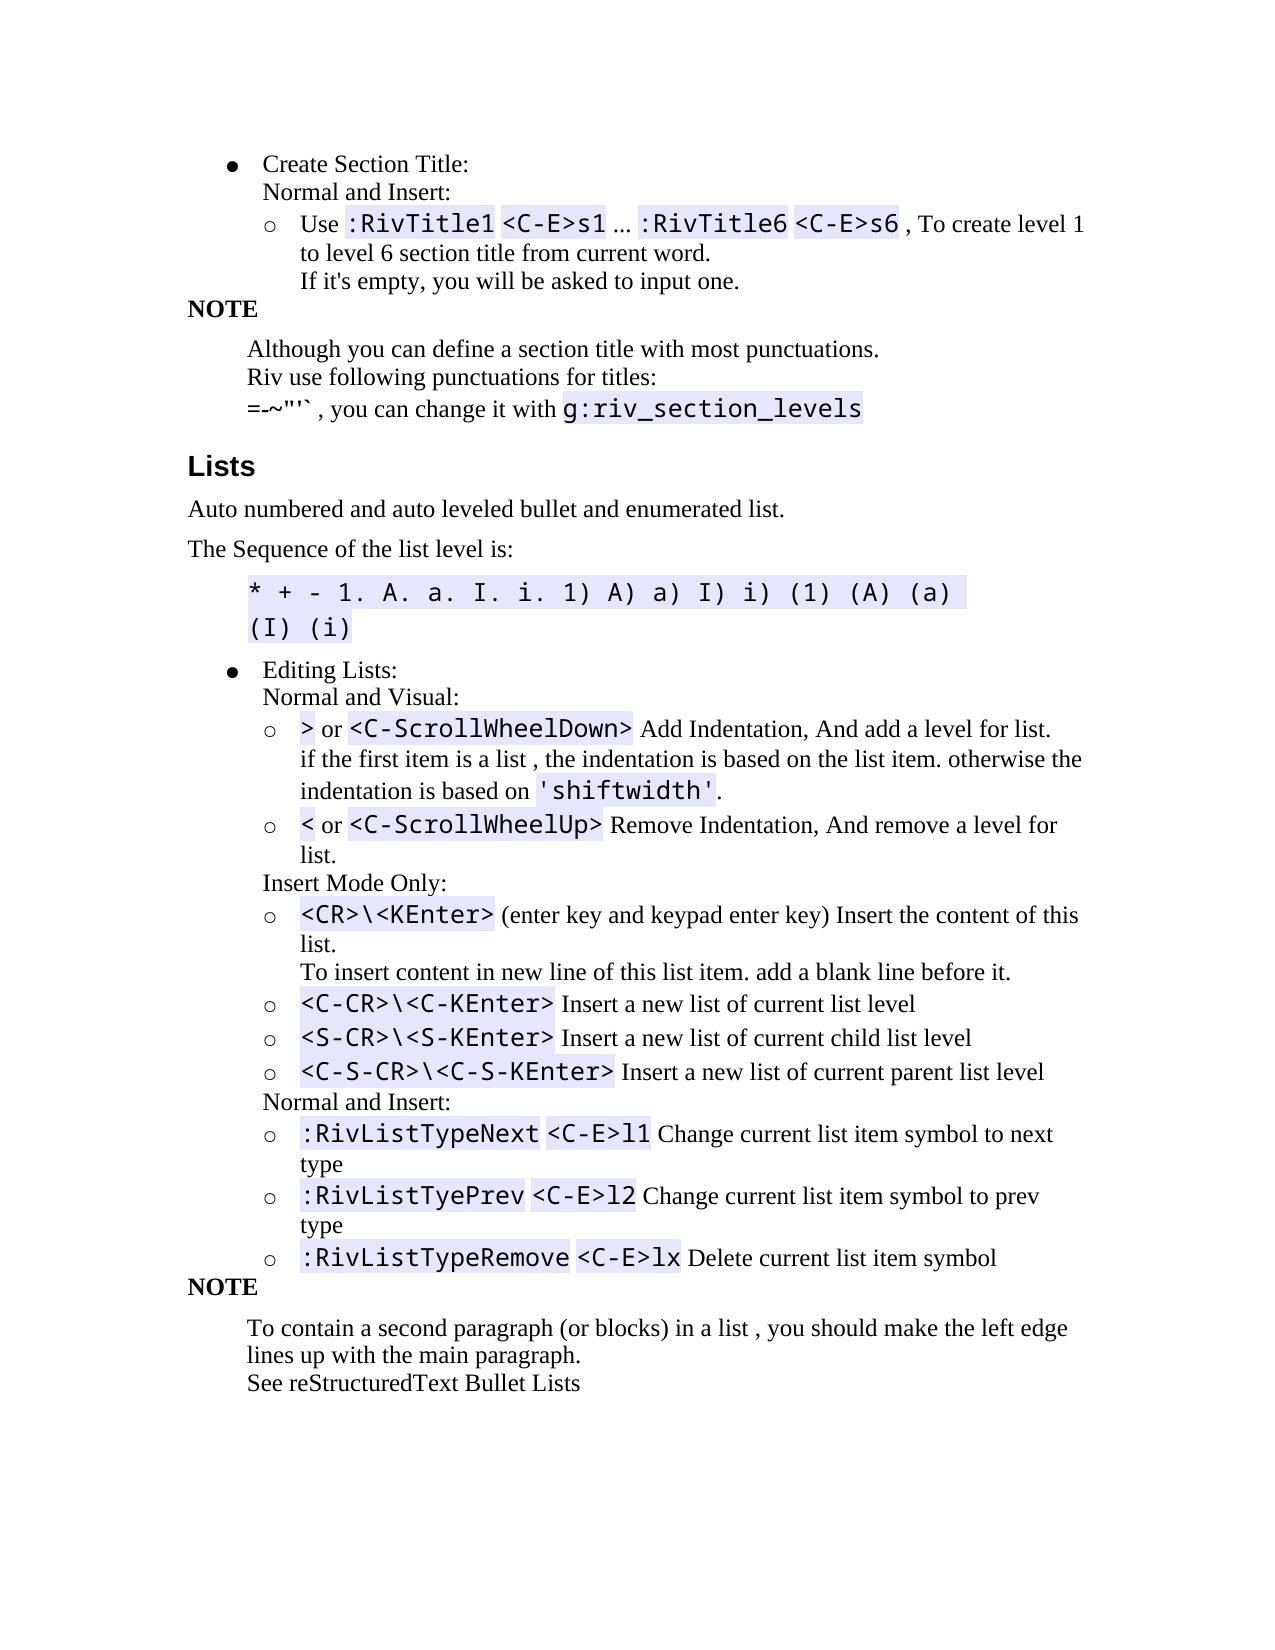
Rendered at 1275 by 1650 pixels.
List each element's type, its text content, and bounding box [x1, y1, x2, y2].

list <C-CR>\<C-KEnter> Insert a new list of current list level [262, 986, 300, 1020]
text =-~"'` , you can change it with g:riv_section_levels [863, 391, 1087, 424]
list :RivListTyePrev <C-E>l2 Change current list item symbol to prev type [262, 1178, 1087, 1239]
list <C-S-CR>\<C-S-KEnter> Insert a new list of current parent list level [615, 1054, 1087, 1088]
subtitle Lists [187, 449, 1087, 482]
text To contain a second paragraph (or blocks) in a list , you should make the left edge lines up with the main paragraph. [247, 1314, 1087, 1369]
list <C-CR>\<C-KEnter> Insert a new list of current list level [555, 986, 1087, 1020]
text The Sequence of the list level is: [187, 535, 1087, 563]
text Auto numbered and auto leveled bullet and enumerated list. [187, 495, 1087, 522]
list if the first item is a list , the indentation is based on the list item. otherwise the indentation is based on 'shiftwidth'. [262, 745, 1087, 807]
text Riv use following punctuations for titles: [247, 363, 1087, 391]
text NOTE [187, 295, 1087, 323]
text NOTE [187, 1273, 1087, 1301]
list Normal and Insert: [225, 1088, 1087, 1116]
text Although you can define a section title with most punctuations. [247, 335, 1087, 363]
list Insert Mode Only: [225, 869, 1087, 896]
text See reStructuredText Bullet Lists [247, 1369, 1087, 1397]
list <CR>\<KEnter> (enter key and keypad enter key) Insert the content of this list. [262, 896, 1087, 958]
list < or <C-ScrollWheelUp> Remove Indentation, And remove a level for list. [262, 807, 1087, 869]
list Editing Lists: [225, 656, 1087, 683]
list Create Section Title: [225, 150, 1087, 178]
list Normal and Insert: [225, 178, 1087, 205]
list :RivListTypeRemove <C-E>lx Delete current list item symbol [262, 1239, 300, 1273]
list Use :RivTitle1 <C-E>s1 ... :RivTitle6 <C-E>s6 , To create level 1 to level 6 section title from current word. [262, 205, 1087, 267]
text =-~"'` , you can change it with g:riv_section_levels [247, 391, 563, 424]
list <S-CR>\<S-KEnter> Insert a new list of current child list level [262, 1020, 300, 1054]
text * + - 1. A. a. I. i. 1) A) a) I) i) (1) (A) (a) (I) (i) [352, 609, 967, 643]
list If it's empty, you will be asked to input one. [262, 267, 1087, 295]
list To insert content in new line of this list item. add a blank line before it. [262, 958, 1087, 986]
list :RivListTypeNext <C-E>l1 Change current list item symbol to next type [262, 1116, 1087, 1178]
list Normal and Visual: [225, 683, 1087, 711]
list <S-CR>\<S-KEnter> Insert a new list of current child list level [555, 1020, 1087, 1054]
list > or <C-ScrollWheelDown> Add Indentation, And add a level for list. [633, 711, 1087, 745]
list :RivListTypeRemove <C-E>lx Delete current list item symbol [681, 1239, 1087, 1273]
